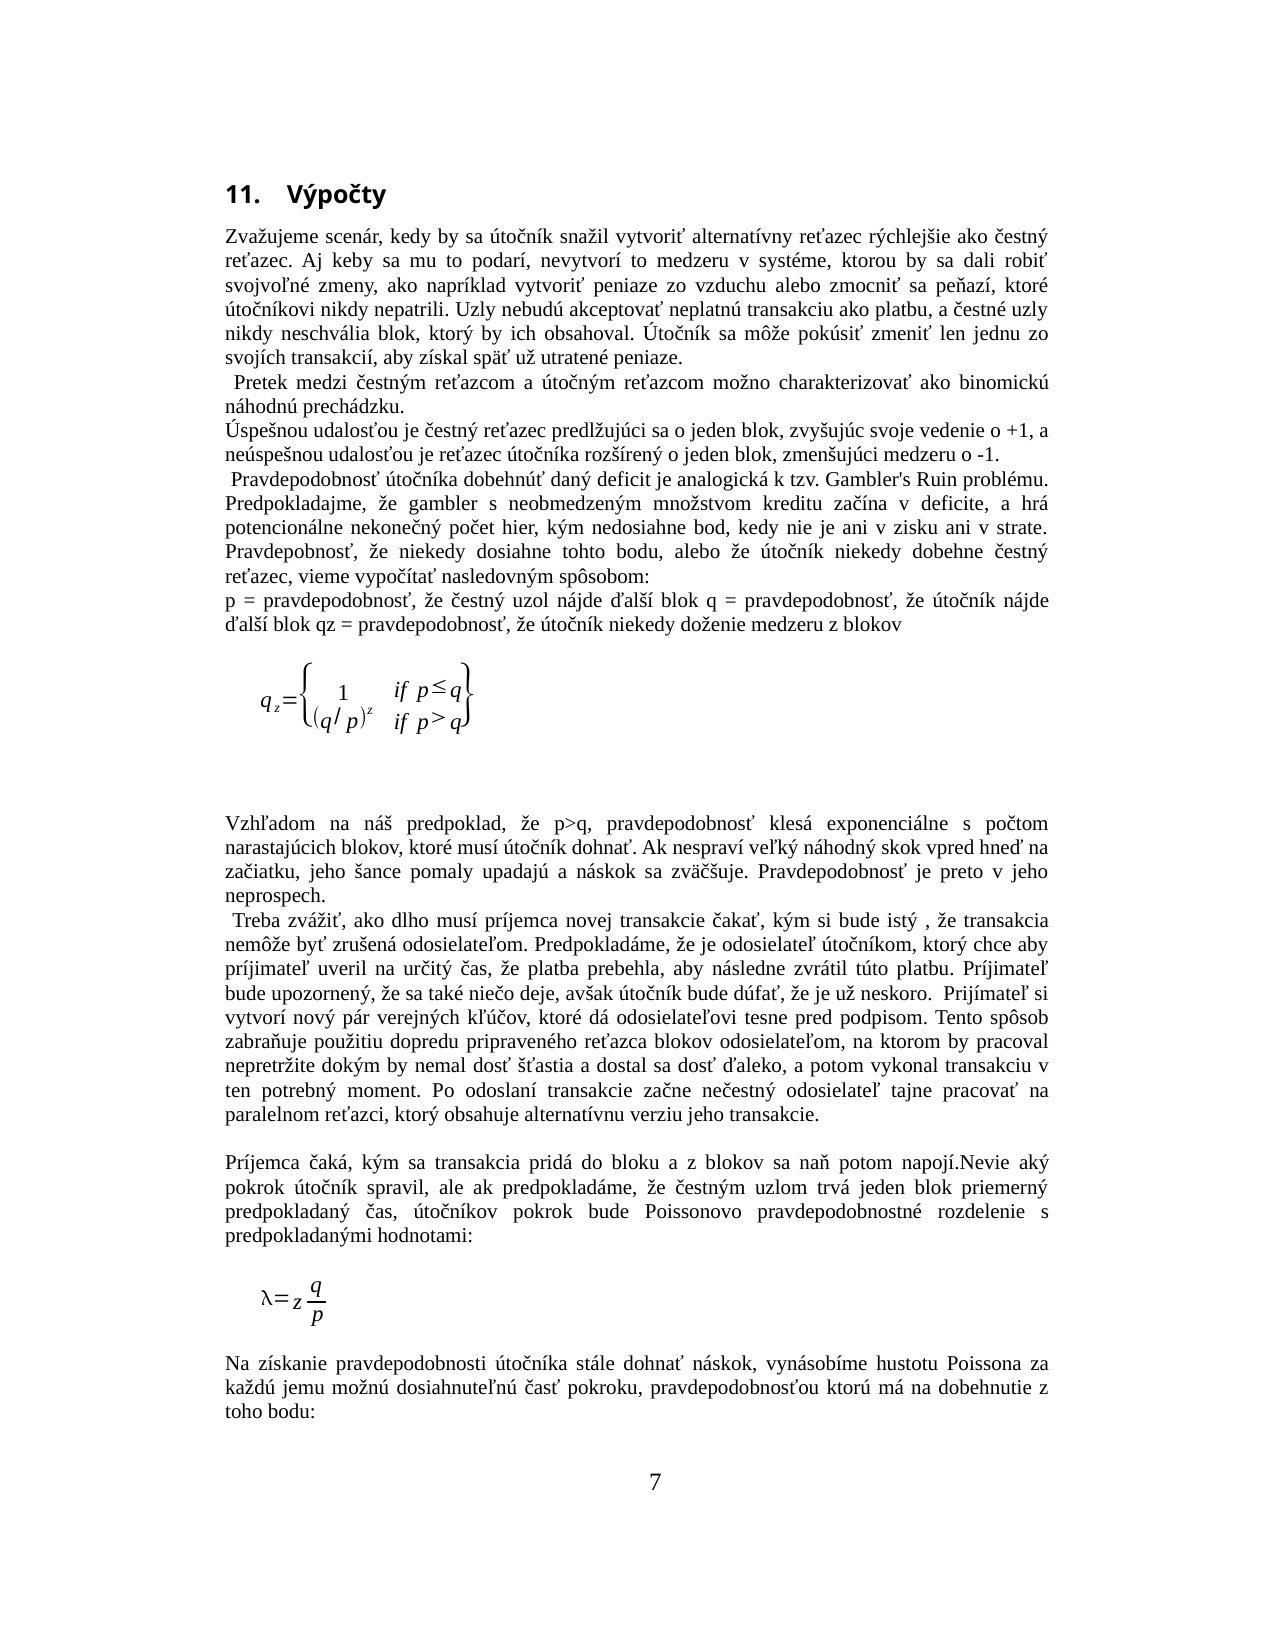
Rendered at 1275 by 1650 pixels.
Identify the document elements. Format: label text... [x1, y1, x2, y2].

subtitle 11. Výpočty [225, 177, 1050, 211]
text Pravdepodobnosť útočníka dobehnúť daný deficit je analogická k tzv. Gambler's Ruin problému. Predpokladajme, že gambler s neobmedzeným množstvom kreditu začína v deficite, a hrá potencionálne nekonečný počet hier, kým nedosiahne bod, kedy nie je ani v zisku ani v strate. Pravdepobnosť, že niekedy dosiahne tohto bodu, alebo že útočník niekedy dobehne čestný reťazec, vieme vypočítať nasledovným spôsobom: [225, 466, 1050, 588]
text Na získanie pravdepodobnosti útočníka stále dohnať náskok, vynásobíme hustotu Poissona za každú jemu možnú dosiahnuteľnú časť pokroku, pravdepodobnosťou ktorú má na dobehnutie z toho bodu: [225, 1350, 1050, 1423]
text p = pravdepodobnosť, že čestný uzol nájde ďalší blok q = pravdepodobnosť, že útočník nájde ďalší blok qz = pravdepodobnosť, že útočník niekedy doženie medzeru z blokov [225, 588, 1050, 636]
text Treba zvážiť, ako dlho musí príjemca novej transakcie čakať, kým si bude istý , že transakcia nemôže byť zrušená odosielateľom. Predpokladáme, že je odosielateľ útočníkom, ktorý chce aby príjimateľ uveril na určitý čas, že platba prebehla, aby následne zvrátil túto platbu. Príjimateľ bude upozornený, že sa také niečo deje, avšak útočník bude dúfať, že je už neskoro. Prijímateľ si vytvorí nový pár verejných kľúčov, ktoré dá odosielateľovi tesne pred podpisom. Tento spôsob zabraňuje použitiu dopredu pripraveného reťazca blokov odosielateľom, na ktorom by pracoval nepretržite dokým by nemal dosť šťastia a dostal sa dosť ďaleko, a potom vykonal transakciu v ten potrebný moment. Po odoslaní transakcie začne nečestný odosielateľ tajne pracovať na paralelnom reťazci, ktorý obsahuje alternatívnu verziu jeho transakcie. [225, 907, 1050, 1126]
text Úspešnou udalosťou je čestný reťazec predlžujúci sa o jeden blok, zvyšujúc svoje vedenie o +1, a neúspešnou udalosťou je reťazec útočníka rozšírený o jeden blok, zmenšujúci medzeru o -1. [225, 418, 1050, 466]
text Vzhľadom na náš predpoklad, že p>q, pravdepodobnosť klesá exponenciálne s počtom narastajúcich blokov, ktoré musí útočník dohnať. Ak nespraví veľký náhodný skok vpred hneď na začiatku, jeho šance pomaly upadajú a náskok sa zväčšuje. Pravdepodobnosť je preto v jeho neprospech. [225, 810, 1050, 907]
text Zvažujeme scenár, kedy by sa útočník snažil vytvoriť alternatívny reťazec rýchlejšie ako čestný reťazec. Aj keby sa mu to podarí, nevytvorí to medzeru v systéme, ktorou by sa dali robiť svojvoľné zmeny, ako napríklad vytvoriť peniaze zo vzduchu alebo zmocniť sa peňazí, ktoré útočníkovi nikdy nepatrili. Uzly nebudú akceptovať neplatnú transakciu ako platbu, a čestné uzly nikdy neschvália blok, ktorý by ich obsahoval. Útočník sa môže pokúsiť zmeniť len jednu zo svojích transakcií, aby získal späť už utratené peniaze. [225, 224, 1050, 369]
text Pretek medzi čestným reťazcom a útočným reťazcom možno charakterizovať ako binomickú náhodnú prechádzku. [225, 369, 1050, 418]
text Príjemca čaká, kým sa transakcia pridá do bloku a z blokov sa naň potom napojí.Nevie aký pokrok útočník spravil, ale ak predpokladáme, že čestným uzlom trvá jeden blok priemerný predpokladaný čas, útočníkov pokrok bude Poissonovo pravdepodobnostné rozdelenie s predpokladanými hodnotami: [225, 1150, 1050, 1247]
